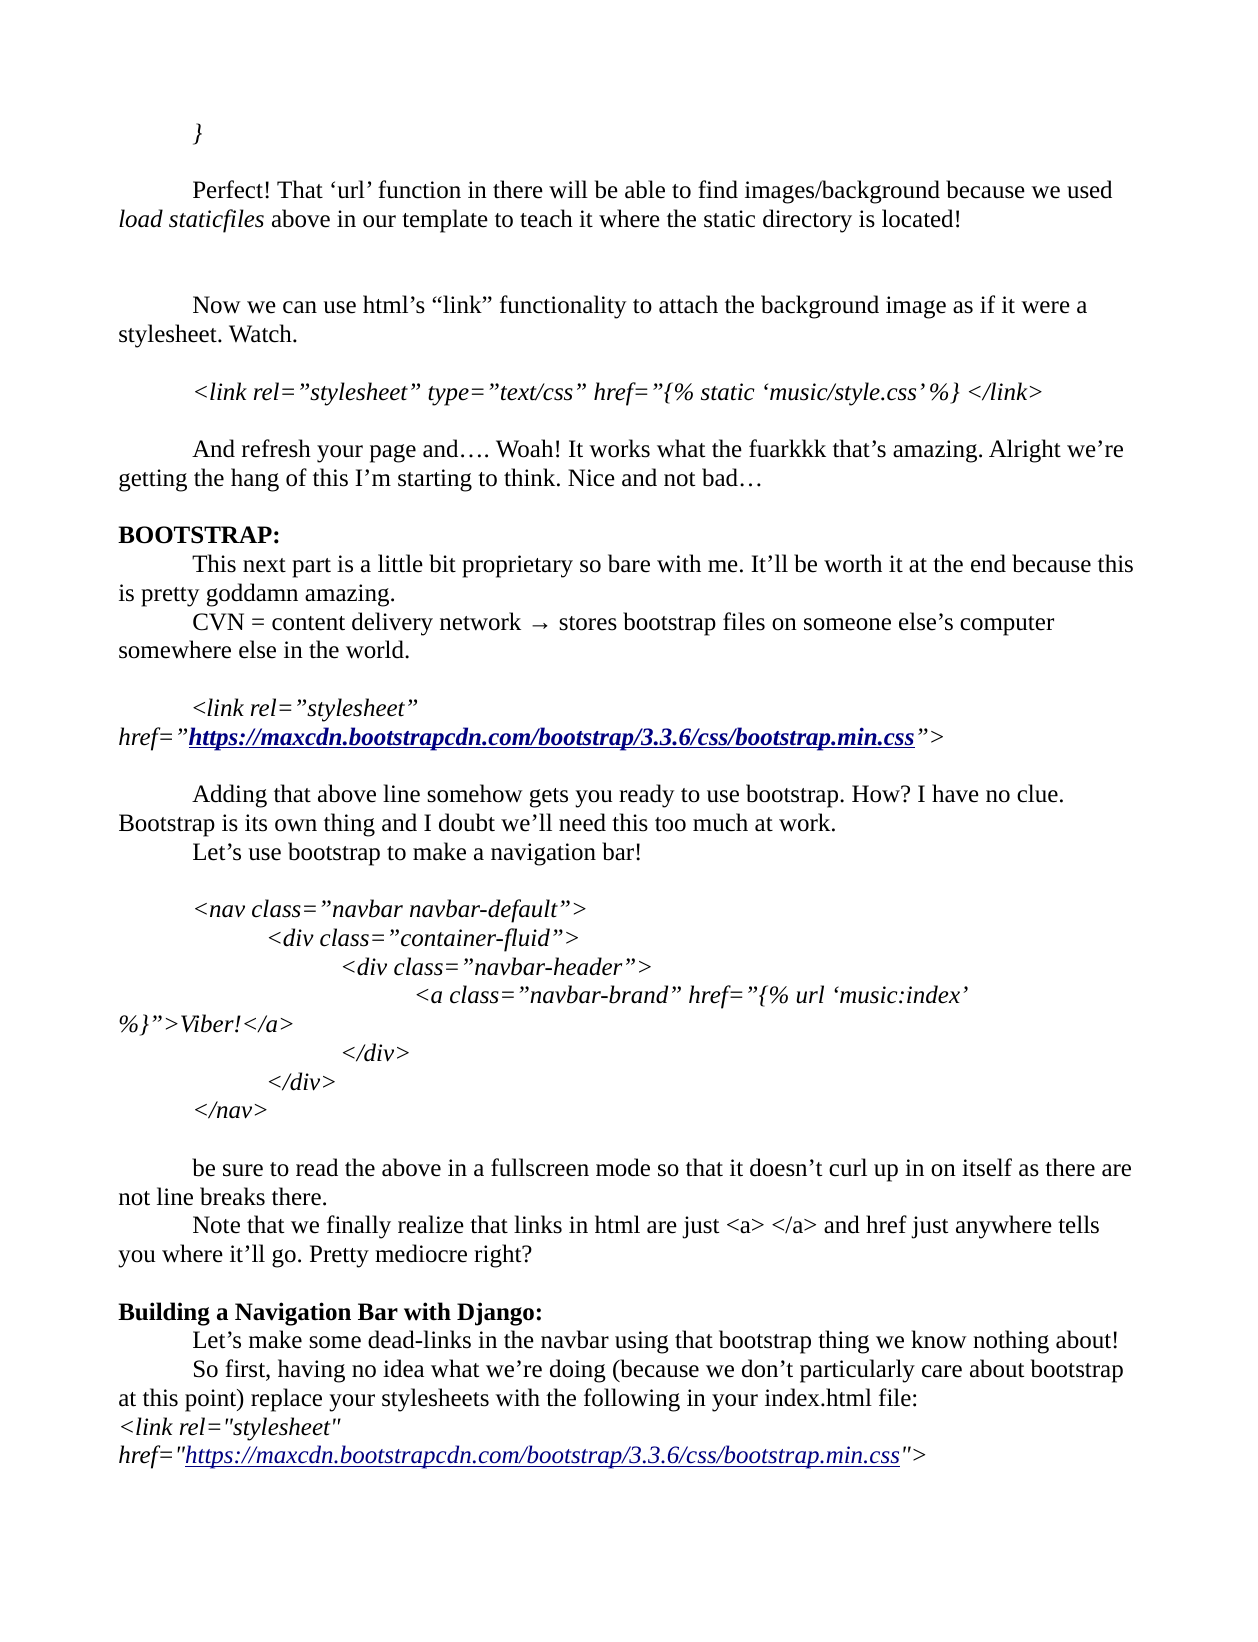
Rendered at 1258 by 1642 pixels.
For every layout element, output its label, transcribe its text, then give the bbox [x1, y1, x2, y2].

text Let’s use bootstrap to make a navigation bar! [118, 837, 1140, 866]
text Note that we finally realize that links in html are just <a> </a> and href just anywhere tells you where it’ll go. Pretty mediocre right? [118, 1211, 1140, 1268]
text Now we can use html’s “link” functionality to attach the background image as if it were a stylesheet. Watch. [118, 291, 1140, 348]
text Let’s make some dead-links in the navbar using that bootstrap thing we know nothing about! [118, 1326, 1140, 1354]
text So first, having no idea what we’re doing (because we don’t particularly care about bootstrap at this point) replace your stylesheets with the following in your index.html file: [118, 1354, 1140, 1412]
text Perfect! That ‘url’ function in there will be able to find images/background because we used load staticfiles above in our template to teach it where the static directory is located! [118, 176, 1140, 233]
text <div class=”navbar-header”> [118, 952, 1140, 981]
text And refresh your page and…. Woah! It works what the fuarkkk that’s amazing. Alright we’re getting the hang of this I’m starting to think. Nice and not bad… [118, 434, 1140, 492]
text Building a Navigation Bar with Django: [118, 1297, 1140, 1326]
text CVN = content delivery network → stores bootstrap files on someone else’s computer somewhere else in the world. [118, 607, 1140, 664]
text BOOTSTRAP: [118, 521, 1140, 549]
text <div class=”container-fluid”> [118, 923, 1140, 952]
text </nav> [118, 1096, 1140, 1124]
text } [118, 118, 1140, 147]
text be sure to read the above in a fullscreen mode so that it doesn’t curl up in on itself as there are not line breaks there. [118, 1153, 1140, 1211]
text </div> [118, 1038, 1140, 1067]
text <a class=”navbar-brand” href=”{% url ‘music:index’ %}”>Viber!</a> [118, 981, 1140, 1038]
text Adding that above line somehow gets you ready to use bootstrap. How? I have no clue. Bootstrap is its own thing and I doubt we’ll need this too much at work. [118, 779, 1140, 837]
text <link rel=”stylesheet” href=”https://maxcdn.bootstrapcdn.com/bootstrap/3.3.6/css/bootstrap.min.css”> [118, 693, 1140, 751]
text <nav class=”navbar navbar-default”> [118, 894, 1140, 923]
text This next part is a little bit proprietary so bare with me. It’ll be worth it at the end because this is pretty goddamn amazing. [118, 549, 1140, 607]
text </div> [118, 1067, 1140, 1096]
text <link rel=”stylesheet” type=”text/css” href=”{% static ‘music/style.css’ %} </link> [118, 377, 1140, 406]
text <link rel="stylesheet" href="https://maxcdn.bootstrapcdn.com/bootstrap/3.3.6/css/bootstrap.min.css"> [118, 1412, 1140, 1469]
